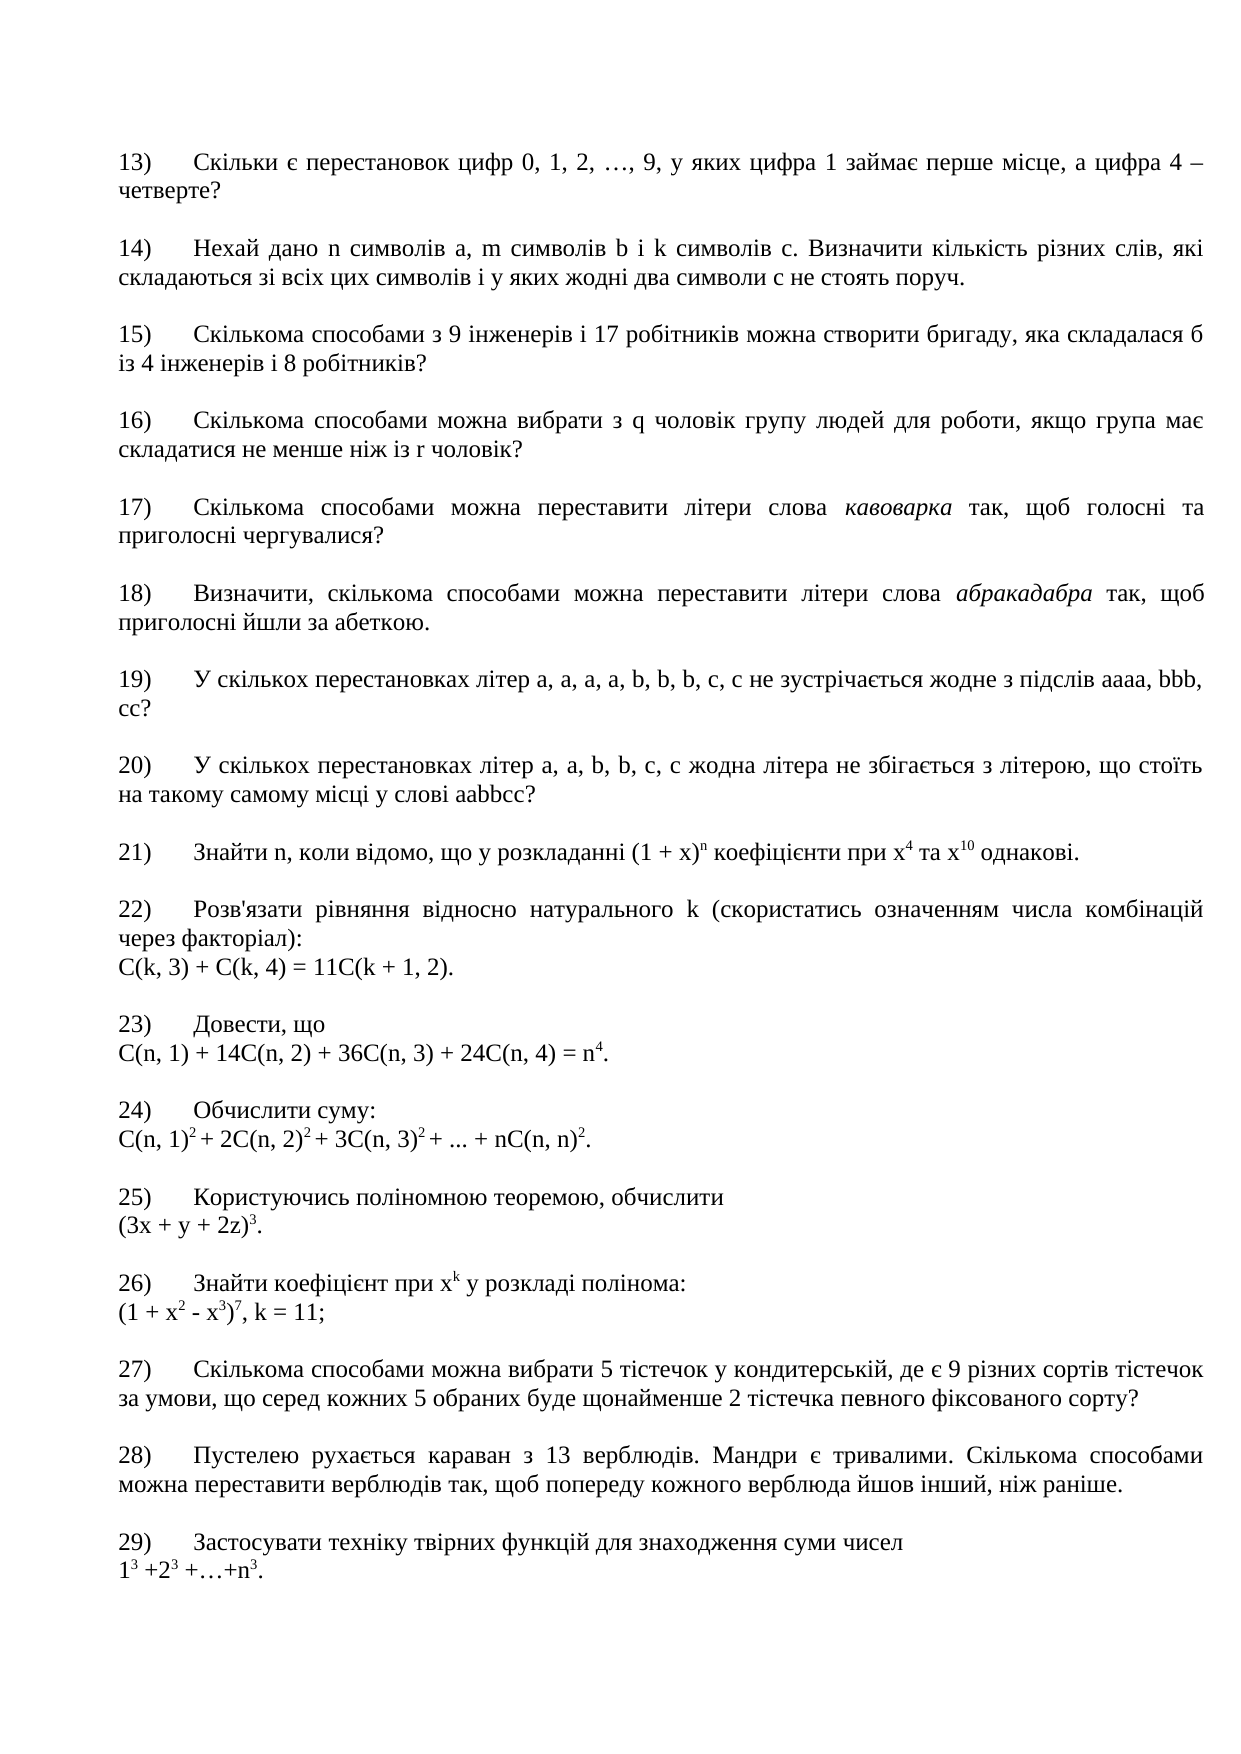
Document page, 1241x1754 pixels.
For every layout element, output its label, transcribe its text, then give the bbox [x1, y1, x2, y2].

list Скількома способами можна переставити літери слова кавоварка так, щоб голосні та приголосні чергувалися? [118, 492, 1205, 549]
list Довести, що [118, 1009, 1205, 1038]
list Обчислити суму: [118, 1096, 1205, 1124]
list Знайти n, коли відомо, що у розкладанні (1 + x)n коефіцієнти при x4 та x10 однакові. [118, 837, 1205, 866]
list Знайти коефіцієнт при xk у розкладі полінома: [118, 1268, 1205, 1297]
list Нехай дано n символів a, m символів b і k символів c. Визначити кількість різних слів, які складаються зі всіх цих символів і у яких жодні два символи c не стоять поруч. [118, 233, 1205, 291]
list Пустелею рухається караван з 13 верблюдів. Мандри є тривалими. Скількома способами можна переставити верблюдів так, щоб попереду кожного верблюда йшов інший, ніж раніше. [118, 1441, 1205, 1498]
list Скількома способами з 9 інженерів і 17 робітників можна створити бригаду, яка складалася б із 4 інженерів і 8 робітників? [118, 319, 1205, 377]
list (3x + y + 2z)3. [118, 1211, 1205, 1239]
list У скількох перестановках літер a, a, b, b, c, c жодна літера не збігається з літерою, що стоїть на такому самому місці у слові aabbcc? [118, 751, 1205, 808]
list Скільки є перестановок цифр 0, 1, 2, …, 9, у яких цифра 1 займає перше місце, а цифра 4 – четверте? [118, 147, 1205, 204]
list Скількома способами можна вибрати 5 тістечок у кондитерській, де є 9 різних сортів тістечок за умови, що серед кожних 5 обраних буде щонайменше 2 тістечка певного фіксованого сорту? [118, 1354, 1205, 1412]
list Розв'язати рівняння відносно натурального k (скористатись означенням числа комбінацій через факторіал): [118, 894, 1205, 952]
list У скількох перестановках літер a, a, a, a, b, b, b, c, c не зустрічається жодне з підслів aaaa, bbb, cc? [118, 664, 1205, 722]
list Застосувати техніку твірних функцій для знаходження суми чисел [118, 1527, 1205, 1556]
list 13 +23 +…+n3. [118, 1556, 1205, 1584]
list Користуючись поліномною теоремою, обчислити [118, 1182, 1205, 1211]
list C(n, 1) + 14C(n, 2) + 36C(n, 3) + 24C(n, 4) = n4. [118, 1038, 1205, 1067]
list (1 + x2 - x3)7, k = 11; [118, 1297, 1205, 1326]
list Визначити, скількома способами можна переставити літери слова абракадабра так, щоб приголосні йшли за абеткою. [118, 578, 1205, 636]
list Скількома способами можна вибрати з q чоловік групу людей для роботи, якщо група має складатися не менше ніж із r чоловік? [118, 406, 1205, 463]
list C(n, 1)2 + 2C(n, 2)2 + 3C(n, 3)2 + ... + nC(n, n)2. [118, 1124, 1205, 1153]
list C(k, 3) + C(k, 4) = 11C(k + 1, 2). [118, 952, 1205, 981]
